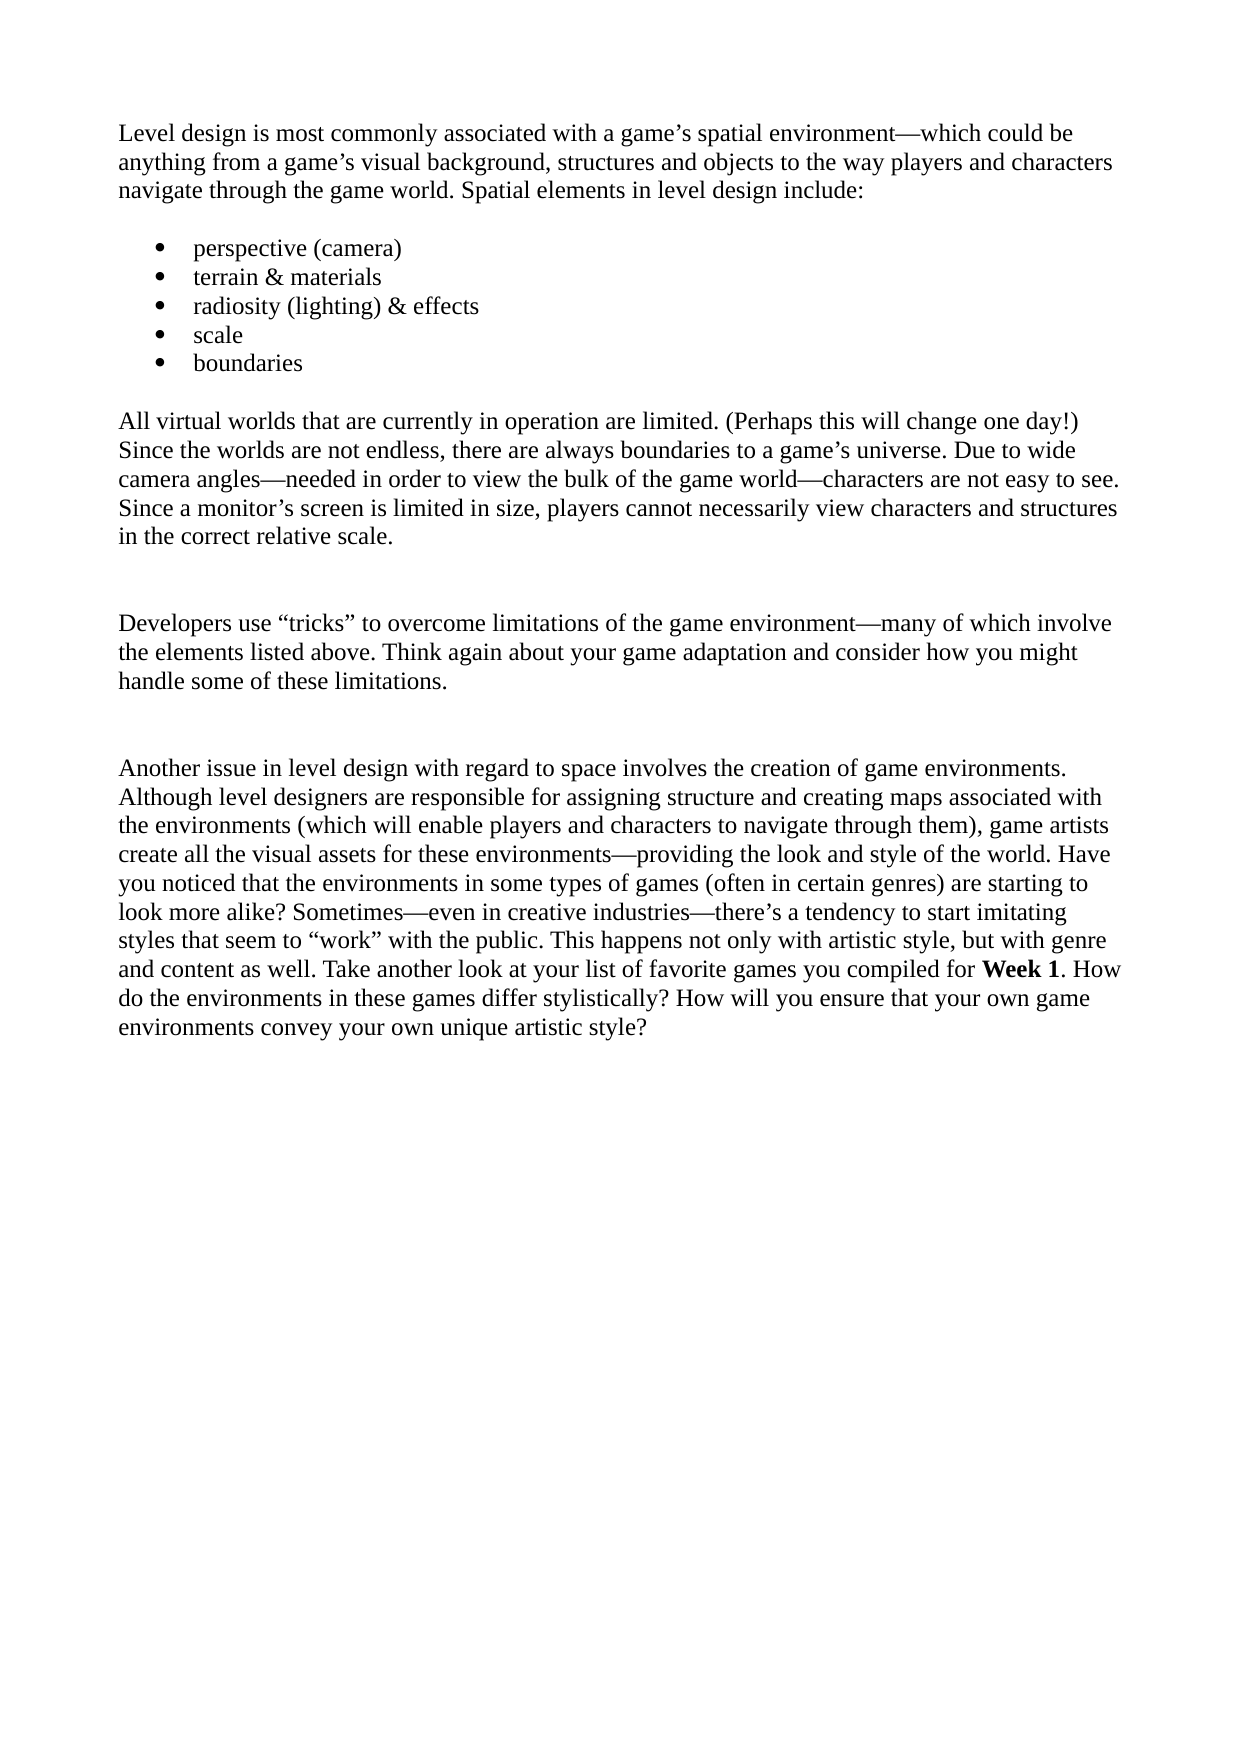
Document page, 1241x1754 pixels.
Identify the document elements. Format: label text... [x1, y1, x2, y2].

list scale [156, 320, 1122, 348]
text All virtual worlds that are currently in operation are limited. (Perhaps this will change one day!) Since the worlds are not endless, there are always boundaries to a game’s universe. Due to wide camera angles—needed in order to view the bulk of the game world—characters are not easy to see. Since a monitor’s screen is limited in size, players cannot necessarily view characters and structures in the correct relative scale. [118, 406, 1122, 550]
text Another issue in level design with regard to space involves the creation of game environments. Although level designers are responsible for assigning structure and creating maps associated with the environments (which will enable players and characters to navigate through them), game artists create all the visual assets for these environments—providing the look and style of the world. Have you noticed that the environments in some types of games (often in certain genres) are starting to look more alike? Sometimes—even in creative industries—there’s a tendency to start imitating styles that seem to “work” with the public. This happens not only with artistic style, but with genre and content as well. Take another look at your list of favorite games you compiled for Week 1. How do the environments in these games differ stylistically? How will you ensure that your own game environments convey your own unique artistic style? [118, 753, 1122, 1041]
list boundaries [156, 348, 1122, 377]
text Level design is most commonly associated with a game’s spatial environment—which could be anything from a game’s visual background, structures and objects to the way players and characters navigate through the game world. Spatial elements in level design include: [118, 118, 1122, 204]
list perspective (camera) [156, 233, 1122, 262]
list terrain & materials [156, 262, 1122, 291]
text Developers use “tricks” to overcome limitations of the game environment—many of which involve the elements listed above. Think again about your game adaptation and consider how you might handle some of these limitations. [118, 608, 1122, 695]
list radiosity (lighting) & effects [156, 291, 1122, 320]
